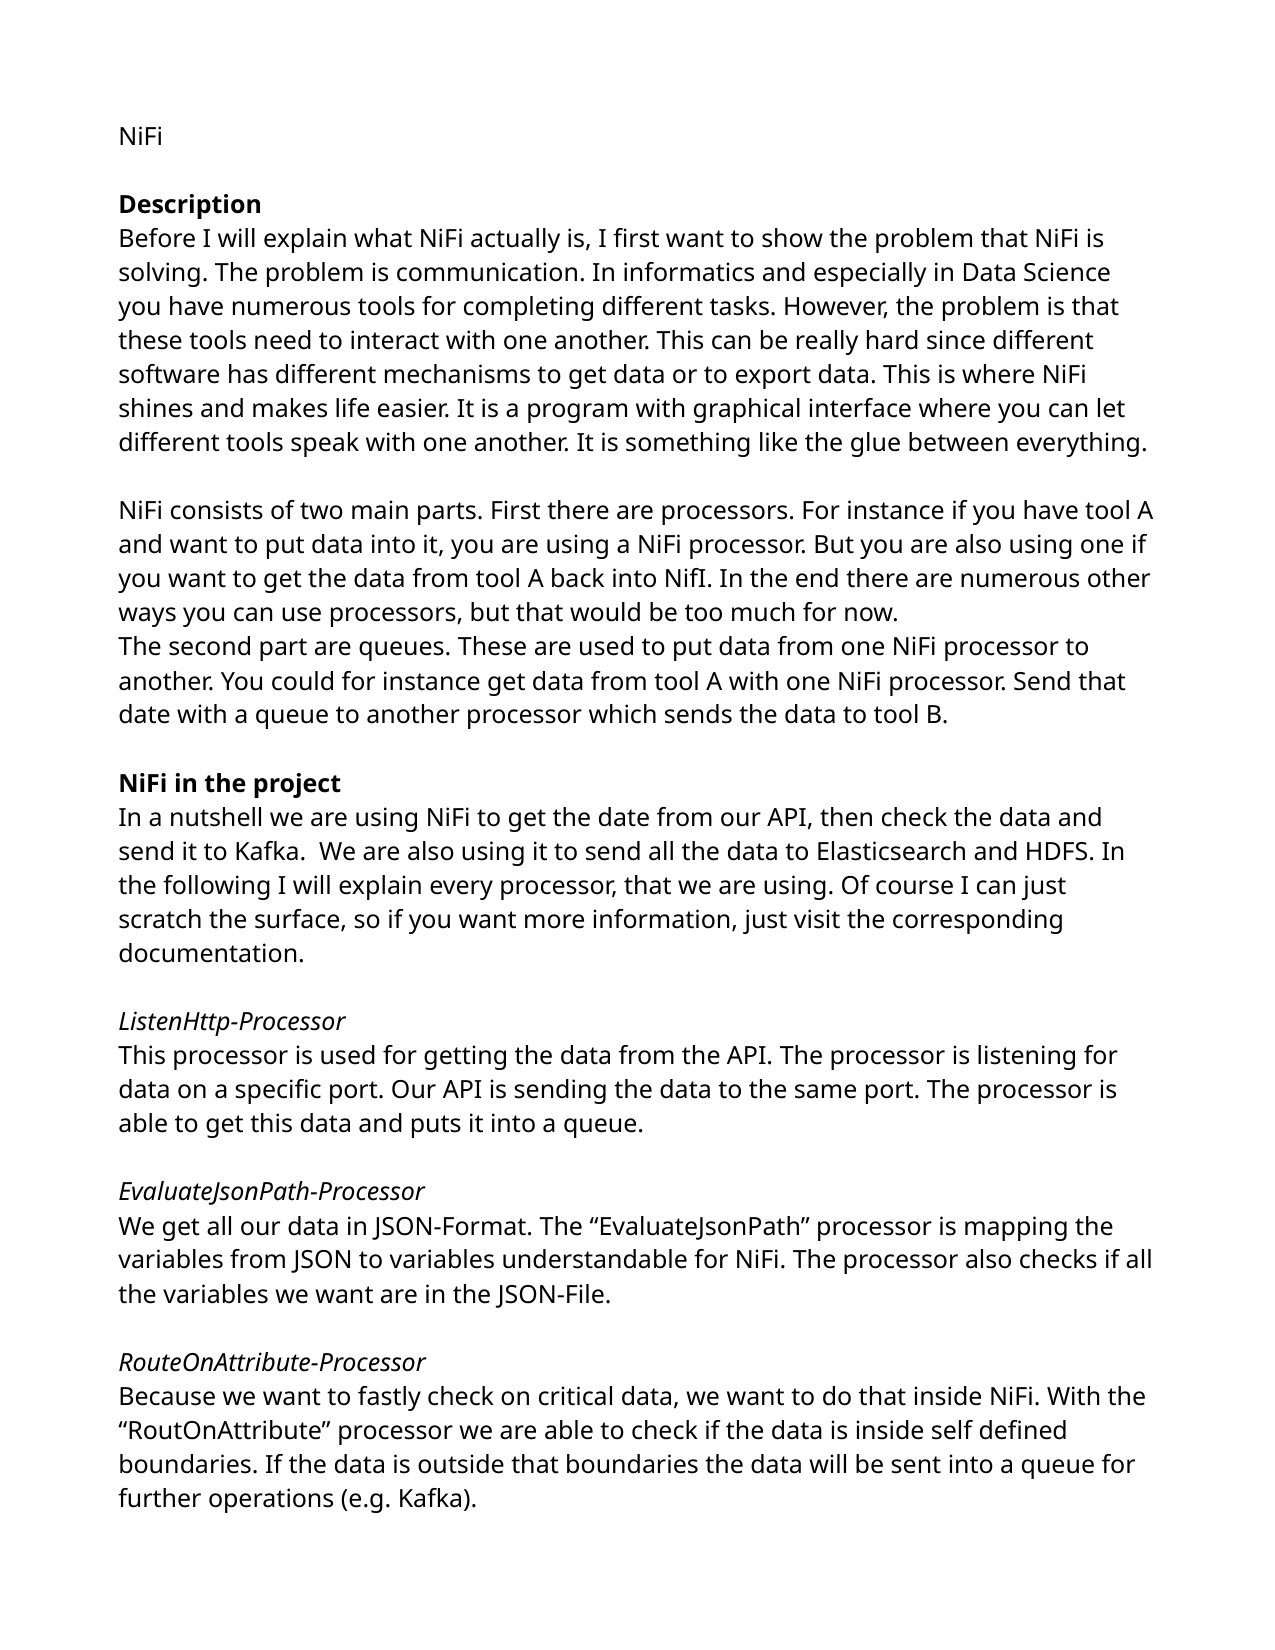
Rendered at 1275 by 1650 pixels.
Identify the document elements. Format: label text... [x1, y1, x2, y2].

text We get all our data in JSON-Format. The “EvaluateJsonPath” processor is mapping the variables from JSON to variables understandable for NiFi. The processor also checks if all the variables we want are in the JSON-File. [118, 1208, 1157, 1310]
text RouteOnAttribute-Processor [118, 1344, 1157, 1378]
text NiFi in the project [118, 765, 1157, 799]
text Description [118, 186, 1157, 220]
text ListenHttp-Processor [118, 1004, 1157, 1038]
text The second part are queues. These are used to put data from one NiFi processor to another. You could for instance get data from tool A with one NiFi processor. Send that date with a queue to another processor which sends the data to tool B. [118, 629, 1157, 731]
text NiFi [118, 118, 1157, 152]
text EvaluateJsonPath-Processor [118, 1174, 1157, 1208]
text In a nutshell we are using NiFi to get the date from our API, then check the data and send it to Kafka. We are also using it to send all the data to Elasticsearch and HDFS. In the following I will explain every processor, that we are using. Of course I can just scratch the surface, so if you want more information, just visit the corresponding documentation. [118, 799, 1157, 970]
text NiFi consists of two main parts. First there are processors. For instance if you have tool A and want to put data into it, you are using a NiFi processor. But you are also using one if you want to get the data from tool A back into NifI. In the end there are numerous other ways you can use processors, but that would be too much for now. [118, 493, 1157, 629]
text Because we want to fastly check on critical data, we want to do that inside NiFi. With the “RoutOnAttribute” processor we are able to check if the data is inside self defined boundaries. If the data is outside that boundaries the data will be sent into a queue for further operations (e.g. Kafka). [118, 1378, 1157, 1515]
text Before I will explain what NiFi actually is, I first want to show the problem that NiFi is solving. The problem is communication. In informatics and especially in Data Science you have numerous tools for completing different tasks. However, the problem is that these tools need to interact with one another. This can be really hard since different software has different mechanisms to get data or to export data. This is where NiFi shines and makes life easier. It is a program with graphical interface where you can let different tools speak with one another. It is something like the glue between everything. [118, 220, 1157, 459]
text This processor is used for getting the data from the API. The processor is listening for data on a specific port. Our API is sending the data to the same port. The processor is able to get this data and puts it into a queue. [118, 1038, 1157, 1140]
